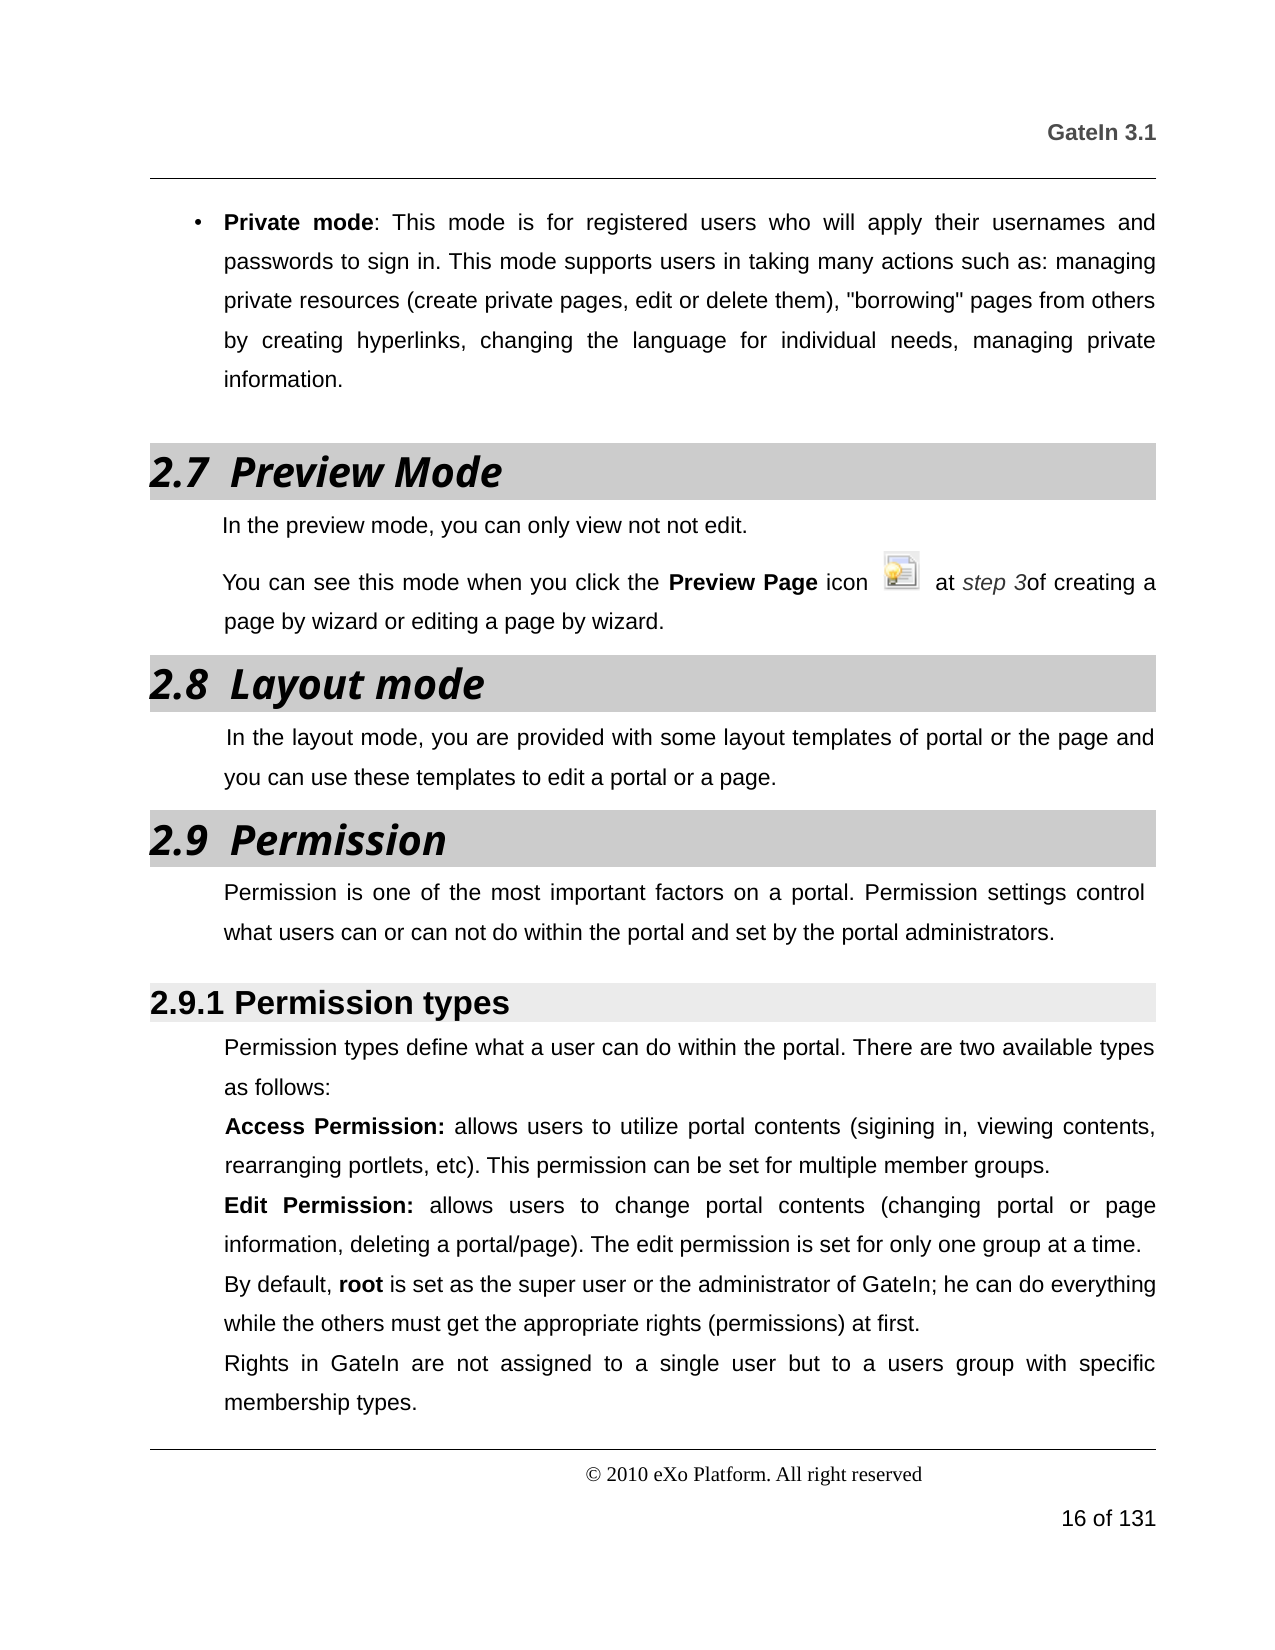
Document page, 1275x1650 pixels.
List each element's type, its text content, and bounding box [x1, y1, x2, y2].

text By default, root is set as the super user or the administrator of GateIn; he can do everything while the others must get the appropriate rights (permissions) at first. [224, 1271, 1156, 1337]
text Permission is one of the most important factors on a portal. Permission settings control what users can or can not do within the portal and set by the portal administrators. [150, 879, 1156, 945]
text Permission types define what a user can do within the portal. There are two available types as follows: [224, 1034, 1156, 1100]
text In the layout mode, you are provided with some layout templates of portal or the page and you can use these templates to edit a portal or a page. [224, 724, 1156, 790]
subtitle Permission types [150, 983, 1156, 1022]
subtitle Permission [150, 810, 1156, 867]
text You can see this mode when you click the Preview Page icon at step 3of creating a page by wizard or editing a page by wizard. [222, 551, 1156, 634]
list Private mode: This mode is for registered users who will apply their usernames and passwords to sign in. This mode supports users in taking many actions such as: managing private resources (create private pages, edit or delete them), "borrowing" pages from others by creating hyperlinks, changing the language for individual needs, managing private information. [194, 208, 1156, 393]
text Rights in GateIn are not assigned to a single user but to a users group with specific membership types. [224, 1350, 1156, 1416]
subtitle Layout mode [150, 655, 1156, 712]
subtitle Preview Mode [150, 443, 1156, 500]
text Access Permission: allows users to utilize portal contents (sigining in, viewing contents, rearranging portlets, etc). This permission can be set for multiple member groups. [224, 1113, 1156, 1179]
picture [883, 551, 920, 591]
text In the preview mode, you can only view not not edit. [222, 512, 1156, 538]
text Edit Permission: allows users to change portal contents (changing portal or page information, deleting a portal/page). The edit permission is set for only one group at a time. [224, 1192, 1156, 1258]
